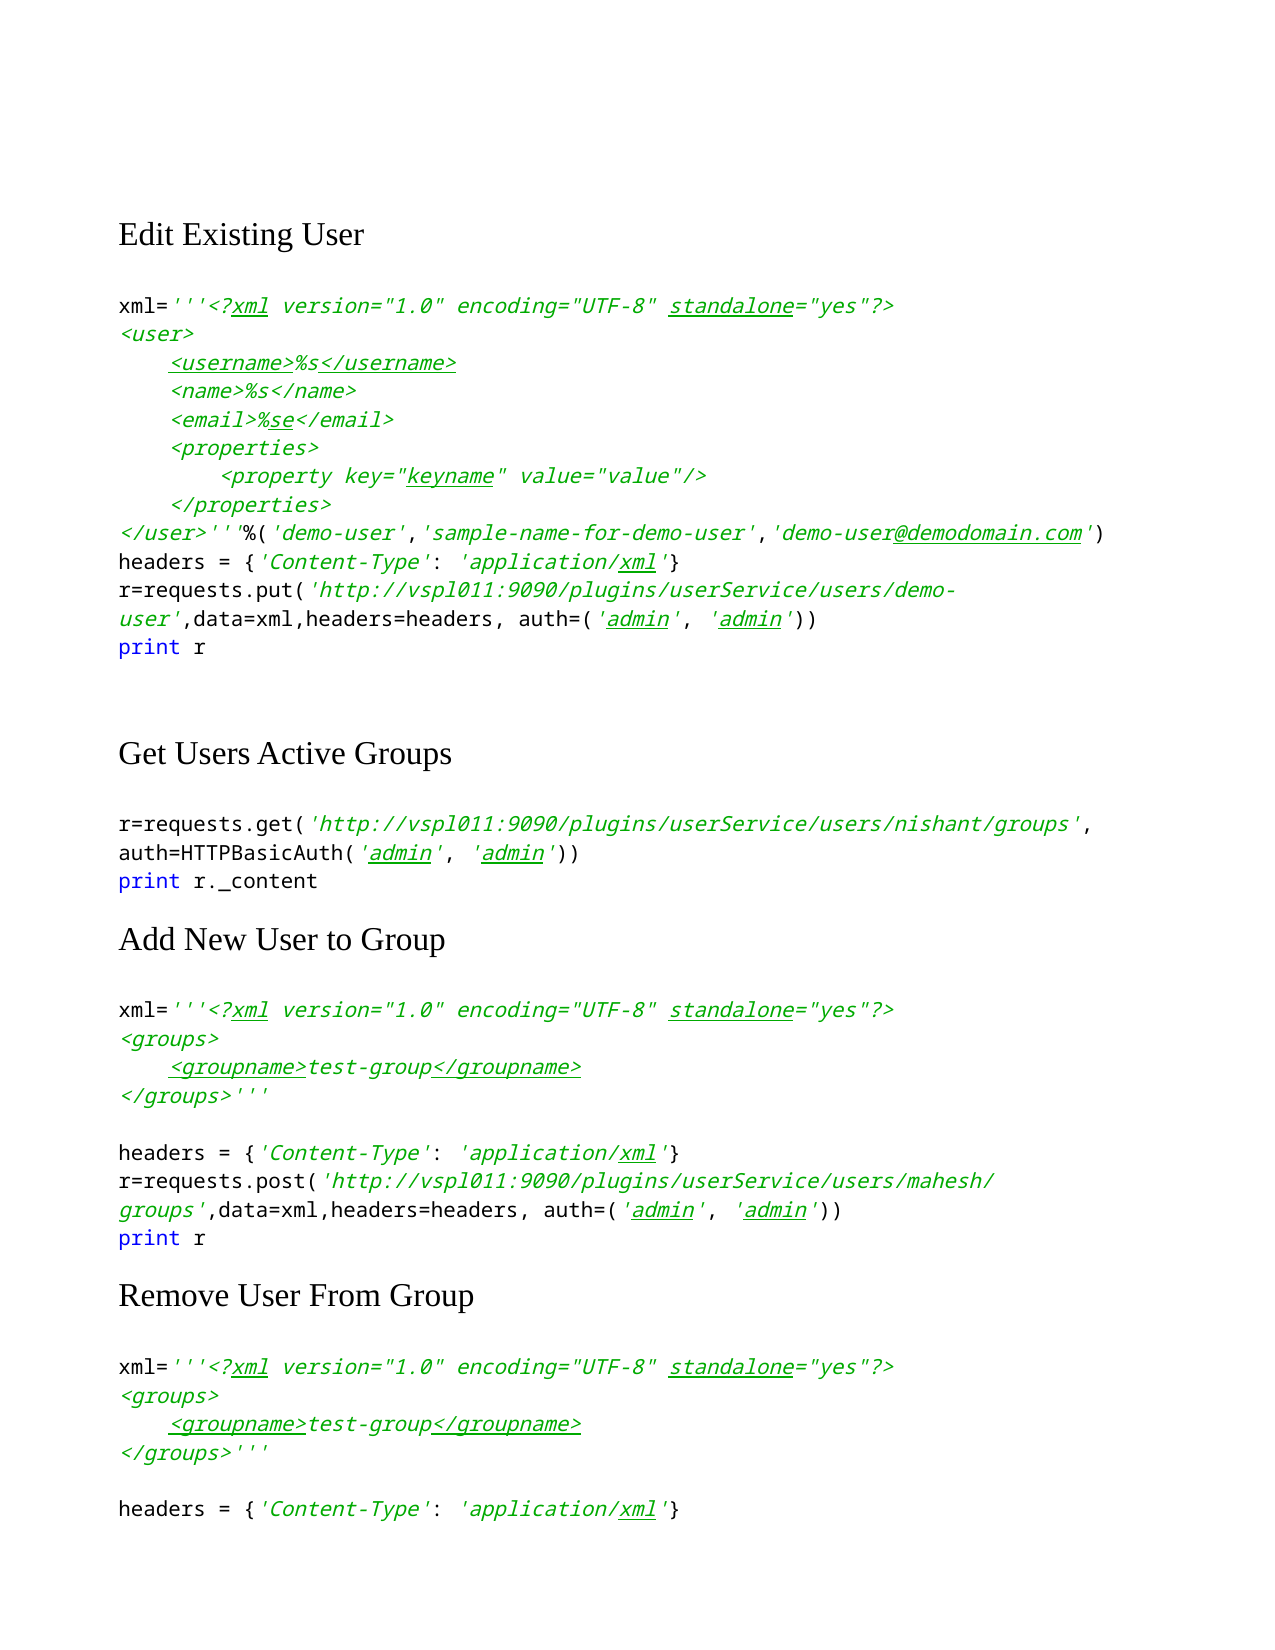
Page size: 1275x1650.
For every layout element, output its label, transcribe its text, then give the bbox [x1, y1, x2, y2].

text <user> [118, 319, 1157, 348]
text <property key="keyname" value="value"/> [118, 462, 1157, 490]
text headers = {'Content-Type': 'application/xml'} [118, 1494, 1157, 1523]
text <name>%s</name> [118, 376, 1157, 405]
text xml='''<?xml version="1.0" encoding="UTF-8" standalone="yes"?> [118, 291, 1157, 319]
text <groupname>test-group</groupname> [118, 1409, 1157, 1438]
text headers = {'Content-Type': 'application/xml'} [118, 1138, 1157, 1166]
text print r._content [118, 866, 1157, 895]
text <email>%se</email> [118, 405, 1157, 433]
text xml='''<?xml version="1.0" encoding="UTF-8" standalone="yes"?> [118, 996, 1157, 1024]
text headers = {'Content-Type': 'application/xml'} [118, 547, 1157, 575]
text <groupname>test-group</groupname> [118, 1052, 1157, 1081]
text <username>%s</username> [118, 348, 1157, 376]
text Edit Existing User [118, 214, 1157, 253]
text </properties> [118, 490, 1157, 518]
text <groups> [118, 1381, 1157, 1409]
text </groups>''' [118, 1438, 1157, 1466]
text r=requests.get('http://vspl011:9090/plugins/userService/users/nishant/groups', auth=HTTPBasicAuth('admin', 'admin')) [118, 809, 1157, 866]
text Remove User From Group [118, 1276, 1157, 1314]
text <properties> [118, 433, 1157, 462]
text print r [118, 632, 1157, 661]
text <groups> [118, 1024, 1157, 1052]
text xml='''<?xml version="1.0" encoding="UTF-8" standalone="yes"?> [118, 1352, 1157, 1381]
text </user>'''%('demo-user','sample-name-for-demo-user','demo-user@demodomain.com') [118, 518, 1157, 547]
text r=requests.post('http://vspl011:9090/plugins/userService/users/mahesh/groups',data=xml,headers=headers, auth=('admin', 'admin')) [118, 1166, 1157, 1223]
text r=requests.put('http://vspl011:9090/plugins/userService/users/demo-user',data=xml,headers=headers, auth=('admin', 'admin')) [118, 575, 1157, 632]
text </groups>''' [118, 1081, 1157, 1109]
text Get Users Active Groups [118, 733, 1157, 771]
text Add New User to Group [118, 919, 1157, 957]
text print r [118, 1223, 1157, 1252]
